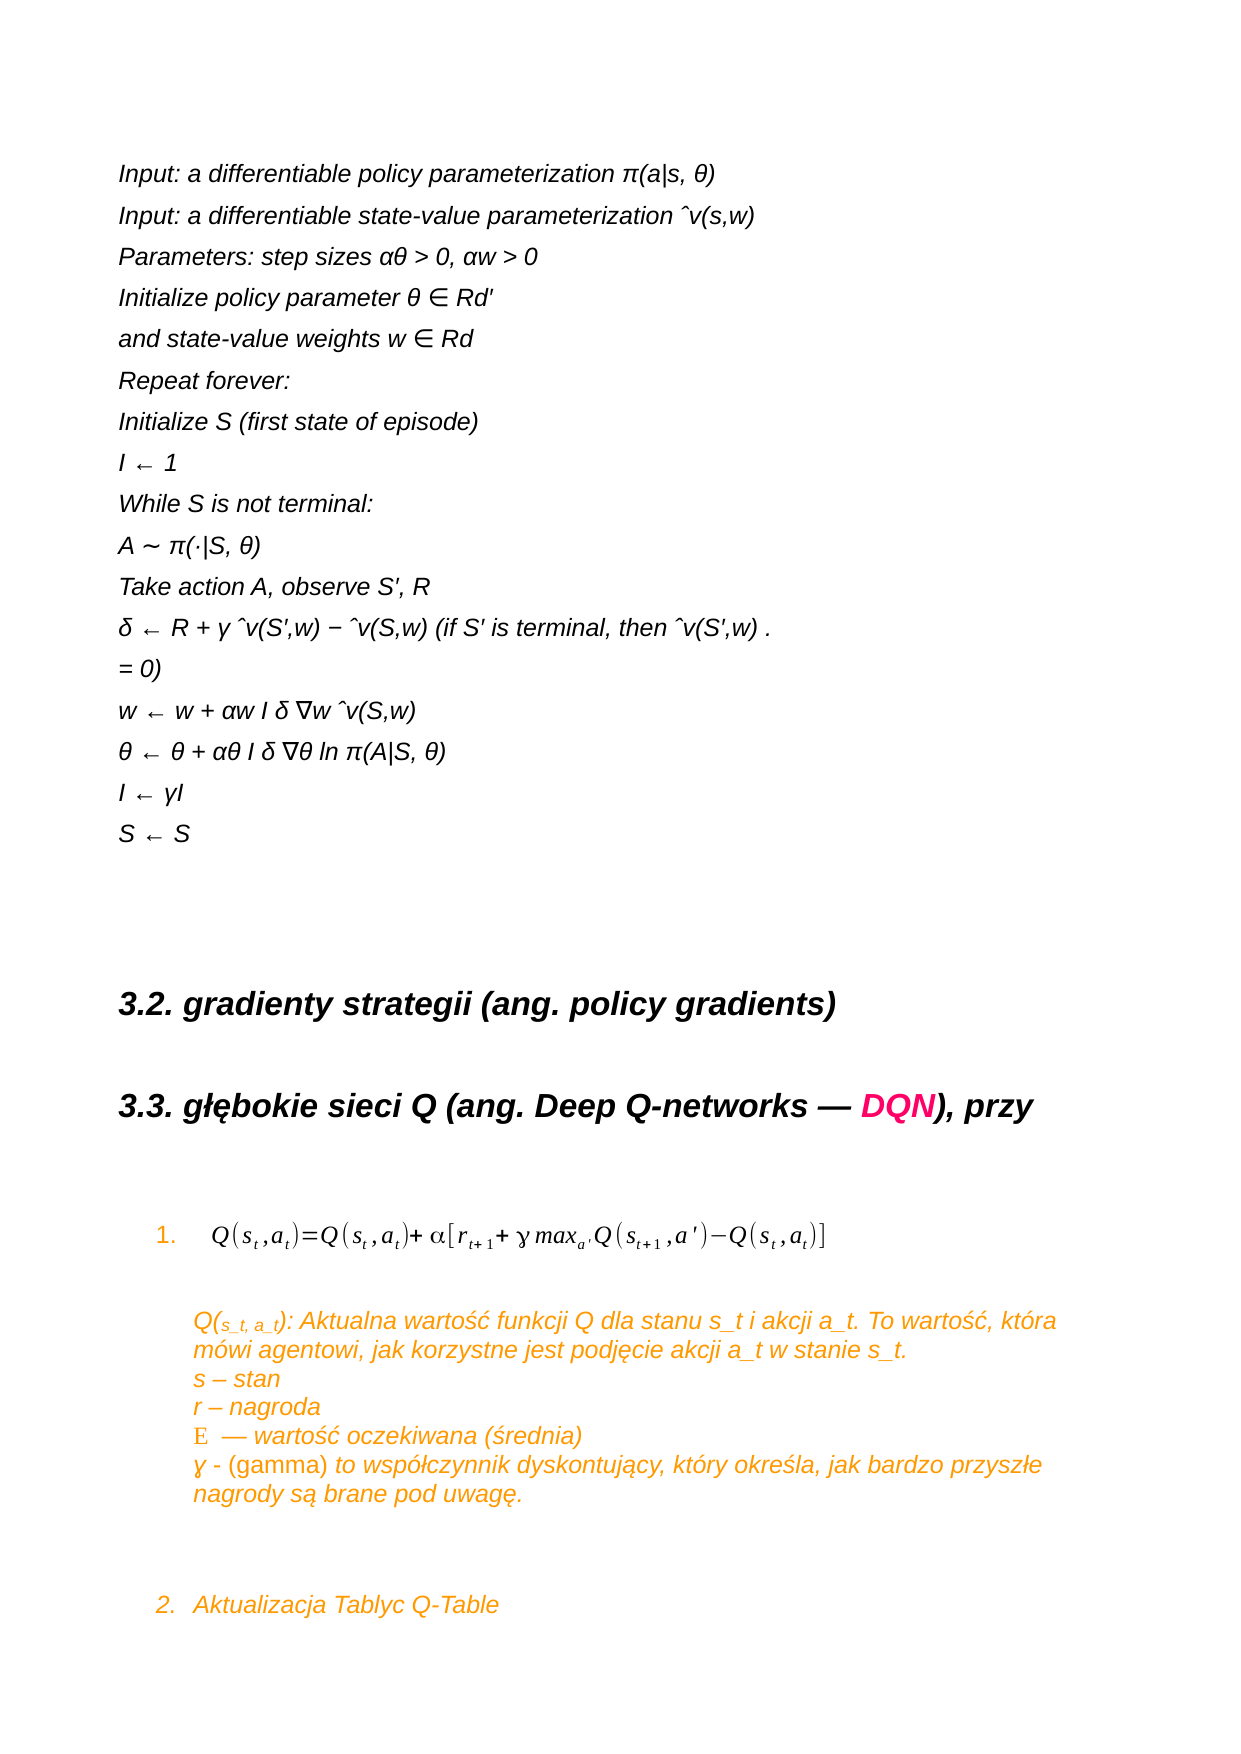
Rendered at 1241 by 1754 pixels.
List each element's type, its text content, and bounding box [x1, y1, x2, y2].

text I ← 1 [118, 448, 1122, 477]
text Initialize policy parameter θ ∈ Rd′ [118, 283, 1122, 312]
text w ← w + αw I δ ∇w ˆv(S,w) [118, 696, 1122, 724]
text Parameters: step sizes αθ > 0, αw > 0 [118, 242, 1122, 271]
text S ← S [118, 819, 1122, 848]
list Q(s_t, a_t): Aktualna wartość funkcji Q dla stanu s_t i akcji a_t. To wartość, która mówi agentowi, jak korzystne jest podjęcie akcji a_t w stanie s_t. s – stan r – nagroda E — wartość oczekiwana (średnia) ɣ - (gamma) to współczynnik dyskontujący, który określa, jak bardzo przyszłe nagrody są brane pod uwagę. [156, 1306, 1122, 1536]
text Input: a differentiable policy parameterization π(a|s, θ) [118, 159, 1122, 188]
text 3.3. głębokie sieci Q (ang. Deep Q-networks — DQN), przy [118, 1086, 1122, 1125]
text and state-value weights w ∈ Rd [118, 324, 1122, 353]
text While S is not terminal: [118, 489, 1122, 518]
list Aktualizacja Tablyc Q-Table [156, 1590, 1122, 1619]
text I ← γI [118, 778, 1122, 807]
text 3.2. gradienty strategii (ang. policy gradients) [118, 984, 1122, 1023]
text θ ← θ + αθ I δ ∇θ ln π(A|S, θ) [118, 737, 1122, 766]
text = 0) [118, 654, 1122, 683]
text A ∼ π(·|S, θ) [118, 531, 1122, 559]
text Repeat forever: [118, 366, 1122, 394]
text δ ← R + γ ˆv(S′,w) − ˆv(S,w) (if S′ is terminal, then ˆv(S′,w) . [118, 613, 1122, 642]
text Input: a differentiable state-value parameterization ˆv(s,w) [118, 201, 1122, 229]
text Initialize S (first state of episode) [118, 407, 1122, 436]
text Take action A, observe S′, R [118, 572, 1122, 601]
